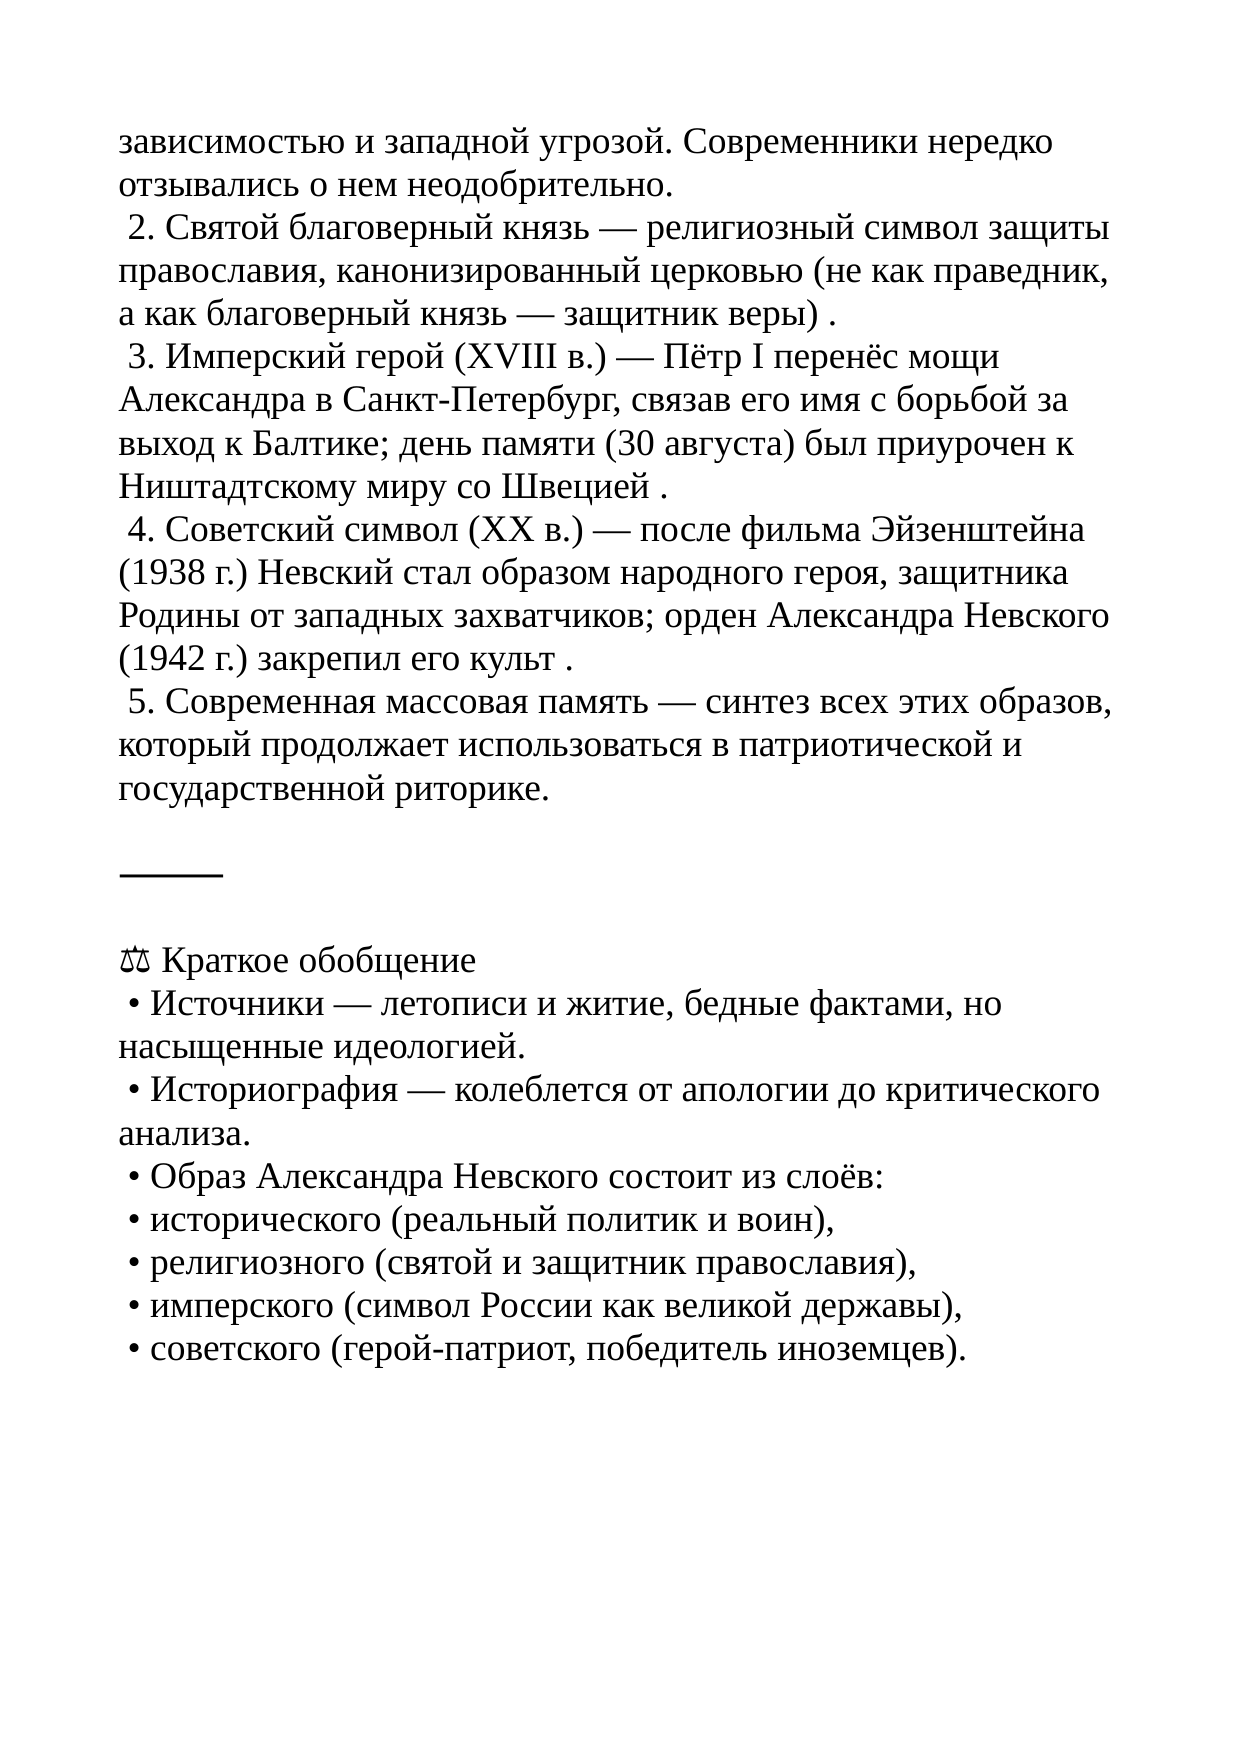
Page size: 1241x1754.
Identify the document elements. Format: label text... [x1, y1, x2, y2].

text ⸻ [118, 851, 1122, 894]
text 4. Советский символ (XX в.) — после фильма Эйзенштейна (1938 г.) Невский стал образом народного героя, защитника Родины от западных захватчиков; орден Александра Невского (1942 г.) закрепил его культ . [118, 506, 1122, 679]
text 5. Современная массовая память — синтез всех этих образов, который продолжает использоваться в патриотической и государственной риторике. [118, 679, 1122, 808]
text ⚖️ Краткое обобщение [118, 937, 1122, 981]
text зависимостью и западной угрозой. Современники нередко отзывались о нем неодобрительно. [118, 118, 1122, 204]
text • Источники — летописи и житие, бедные фактами, но насыщенные идеологией. [118, 981, 1122, 1067]
text 2. Святой благоверный князь — религиозный символ защиты православия, канонизированный церковью (не как праведник, а как благоверный князь — защитник веры) . [118, 204, 1122, 334]
text • религиозного (святой и защитник православия), [118, 1239, 1122, 1282]
text 3. Имперский герой (XVIII в.) — Пётр I перенёс мощи Александра в Санкт-Петербург, связав его имя с борьбой за выход к Балтике; день памяти (30 августа) был приурочен к Ништадтскому миру со Швецией . [118, 334, 1122, 506]
text • Историография — колеблется от апологии до критического анализа. [118, 1067, 1122, 1153]
text • Образ Александра Невского состоит из слоёв: [118, 1153, 1122, 1196]
text • исторического (реальный политик и воин), [118, 1196, 1122, 1239]
text • имперского (символ России как великой державы), [118, 1282, 1122, 1326]
text • советского (герой-патриот, победитель иноземцев). [118, 1326, 1122, 1369]
